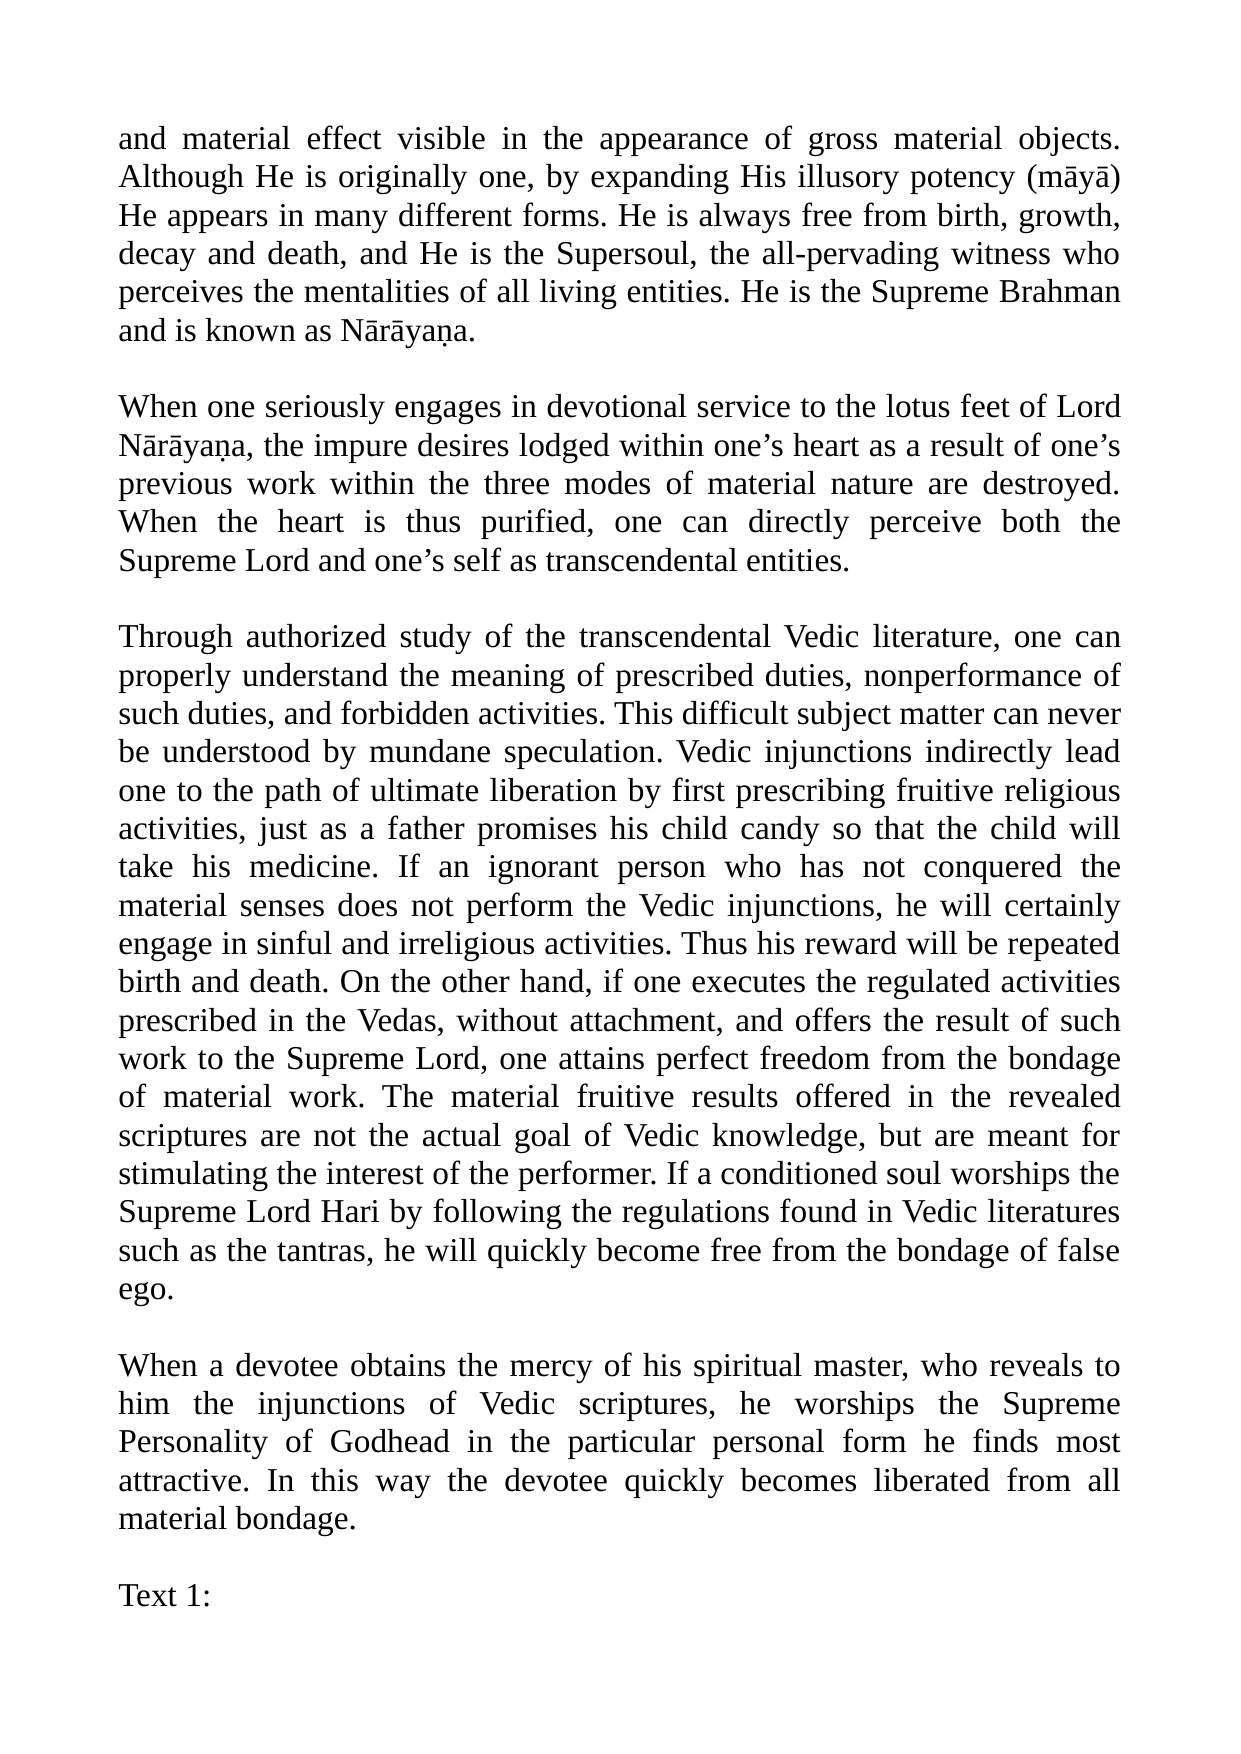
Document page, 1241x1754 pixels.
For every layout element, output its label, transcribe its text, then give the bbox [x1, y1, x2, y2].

text and material effect visible in the appearance of gross material objects. Although He is originally one, by expanding His illusory potency (māyā) He appears in many different forms. He is always free from birth, growth, decay and death, and He is the Supersoul, the all-pervading witness who perceives the mentalities of all living entities. He is the Supreme Brahman and is known as Nārāyaṇa. [118, 118, 1122, 348]
text Through authorized study of the transcendental Vedic literature, one can properly understand the meaning of prescribed duties, nonperformance of such duties, and forbidden activities. This difficult subject matter can never be understood by mundane speculation. Vedic injunctions indirectly lead one to the path of ultimate liberation by first prescribing fruitive religious activities, just as a father promises his child candy so that the child will take his medicine. If an ignorant person who has not conquered the material senses does not perform the Vedic injunctions, he will certainly engage in sinful and irreligious activities. Thus his reward will be repeated birth and death. On the other hand, if one executes the regulated activities prescribed in the Vedas, without attachment, and offers the result of such work to the Supreme Lord, one attains perfect freedom from the bondage of material work. The material fruitive results offered in the revealed scriptures are not the actual goal of Vedic knowledge, but are meant for stimulating the interest of the performer. If a conditioned soul worships the Supreme Lord Hari by following the regulations found in Vedic literatures such as the tantras, he will quickly become free from the bondage of false ego. [118, 616, 1122, 1306]
text When one seriously engages in devotional service to the lotus feet of Lord Nārāyaṇa, the impure desires lodged within one’s heart as a result of one’s previous work within the three modes of material nature are destroyed. When the heart is thus purified, one can directly perceive both the Supreme Lord and one’s self as transcendental entities. [118, 386, 1122, 578]
text When a devotee obtains the mercy of his spiritual master, who reveals to him the injunctions of Vedic scriptures, he worships the Supreme Personality of Godhead in the particular personal form he finds most attractive. In this way the devotee quickly becomes liberated from all material bondage. [118, 1345, 1122, 1536]
text Text 1: [118, 1575, 1122, 1613]
